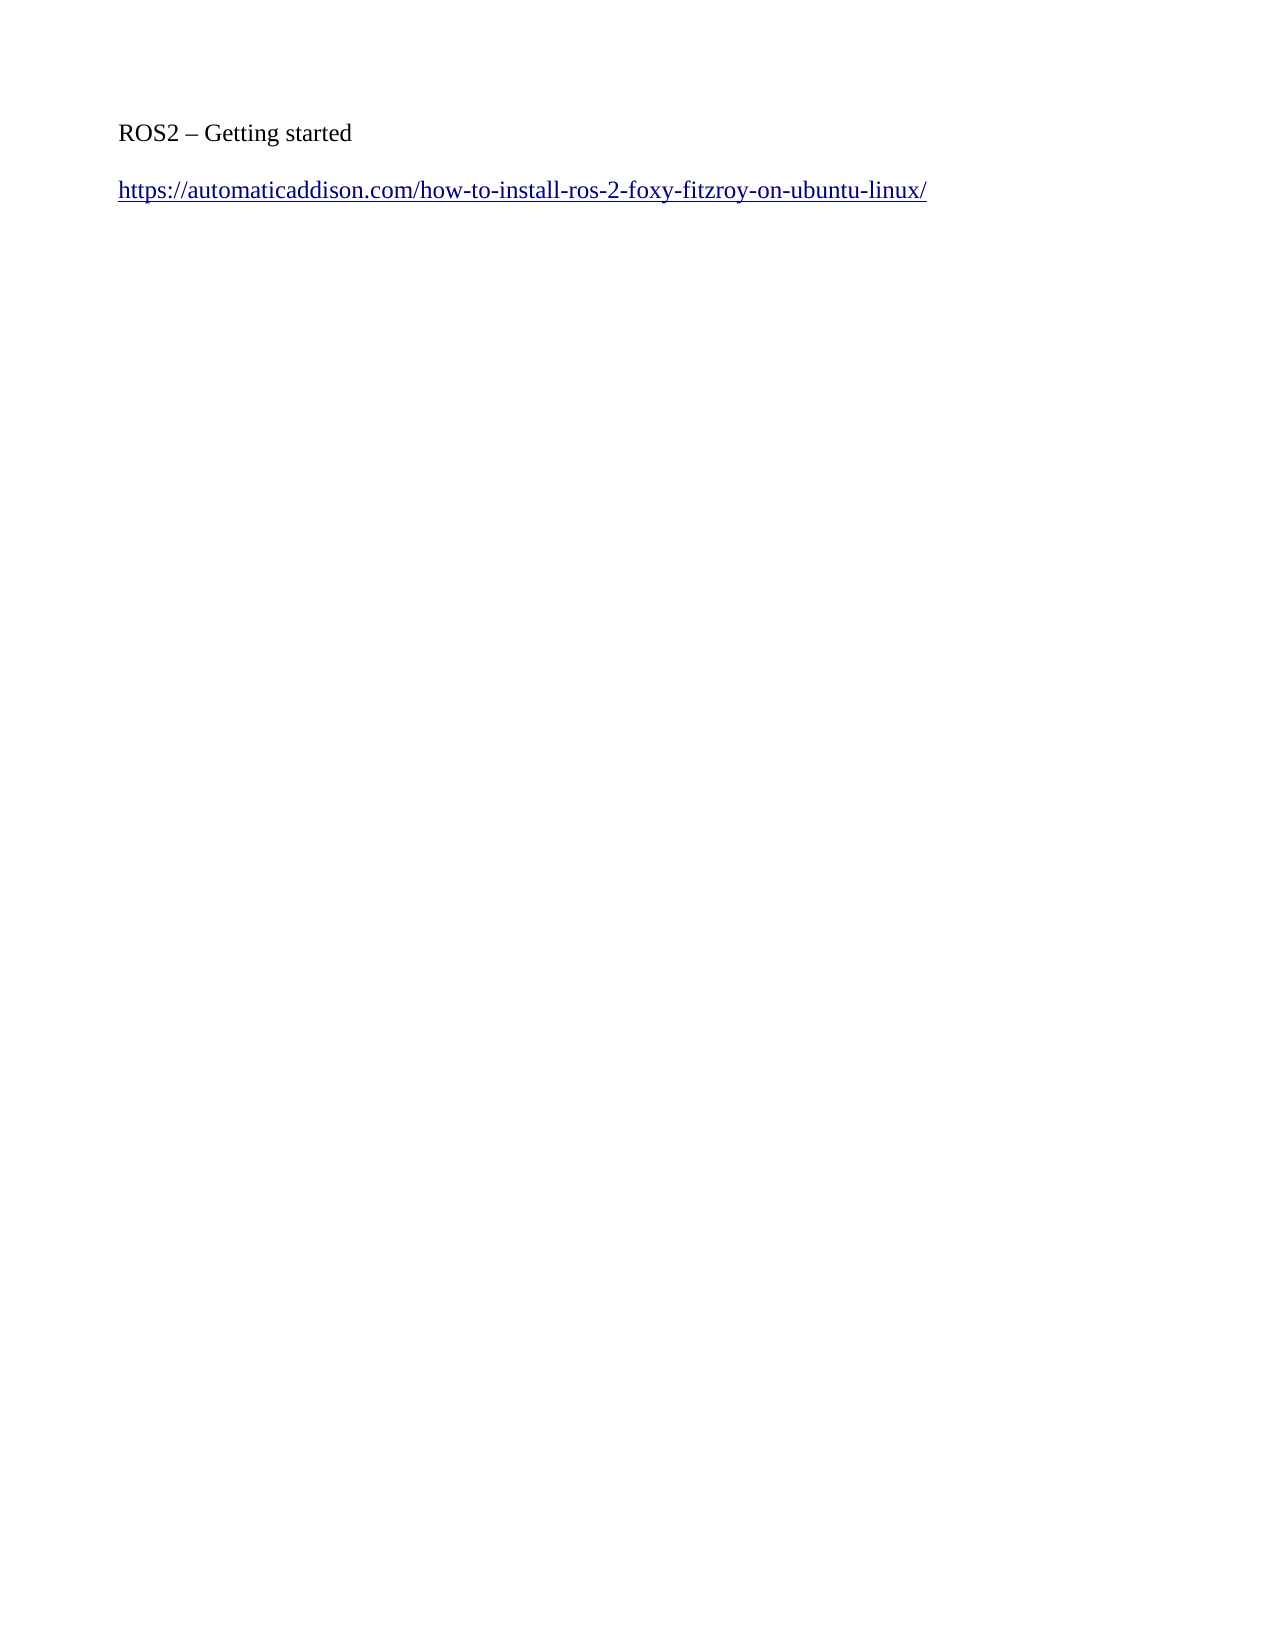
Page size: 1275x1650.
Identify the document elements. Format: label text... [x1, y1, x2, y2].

text ROS2 – Getting started [118, 118, 1157, 147]
text https://automaticaddison.com/how-to-install-ros-2-foxy-fitzroy-on-ubuntu-linux/ [118, 176, 1157, 204]
